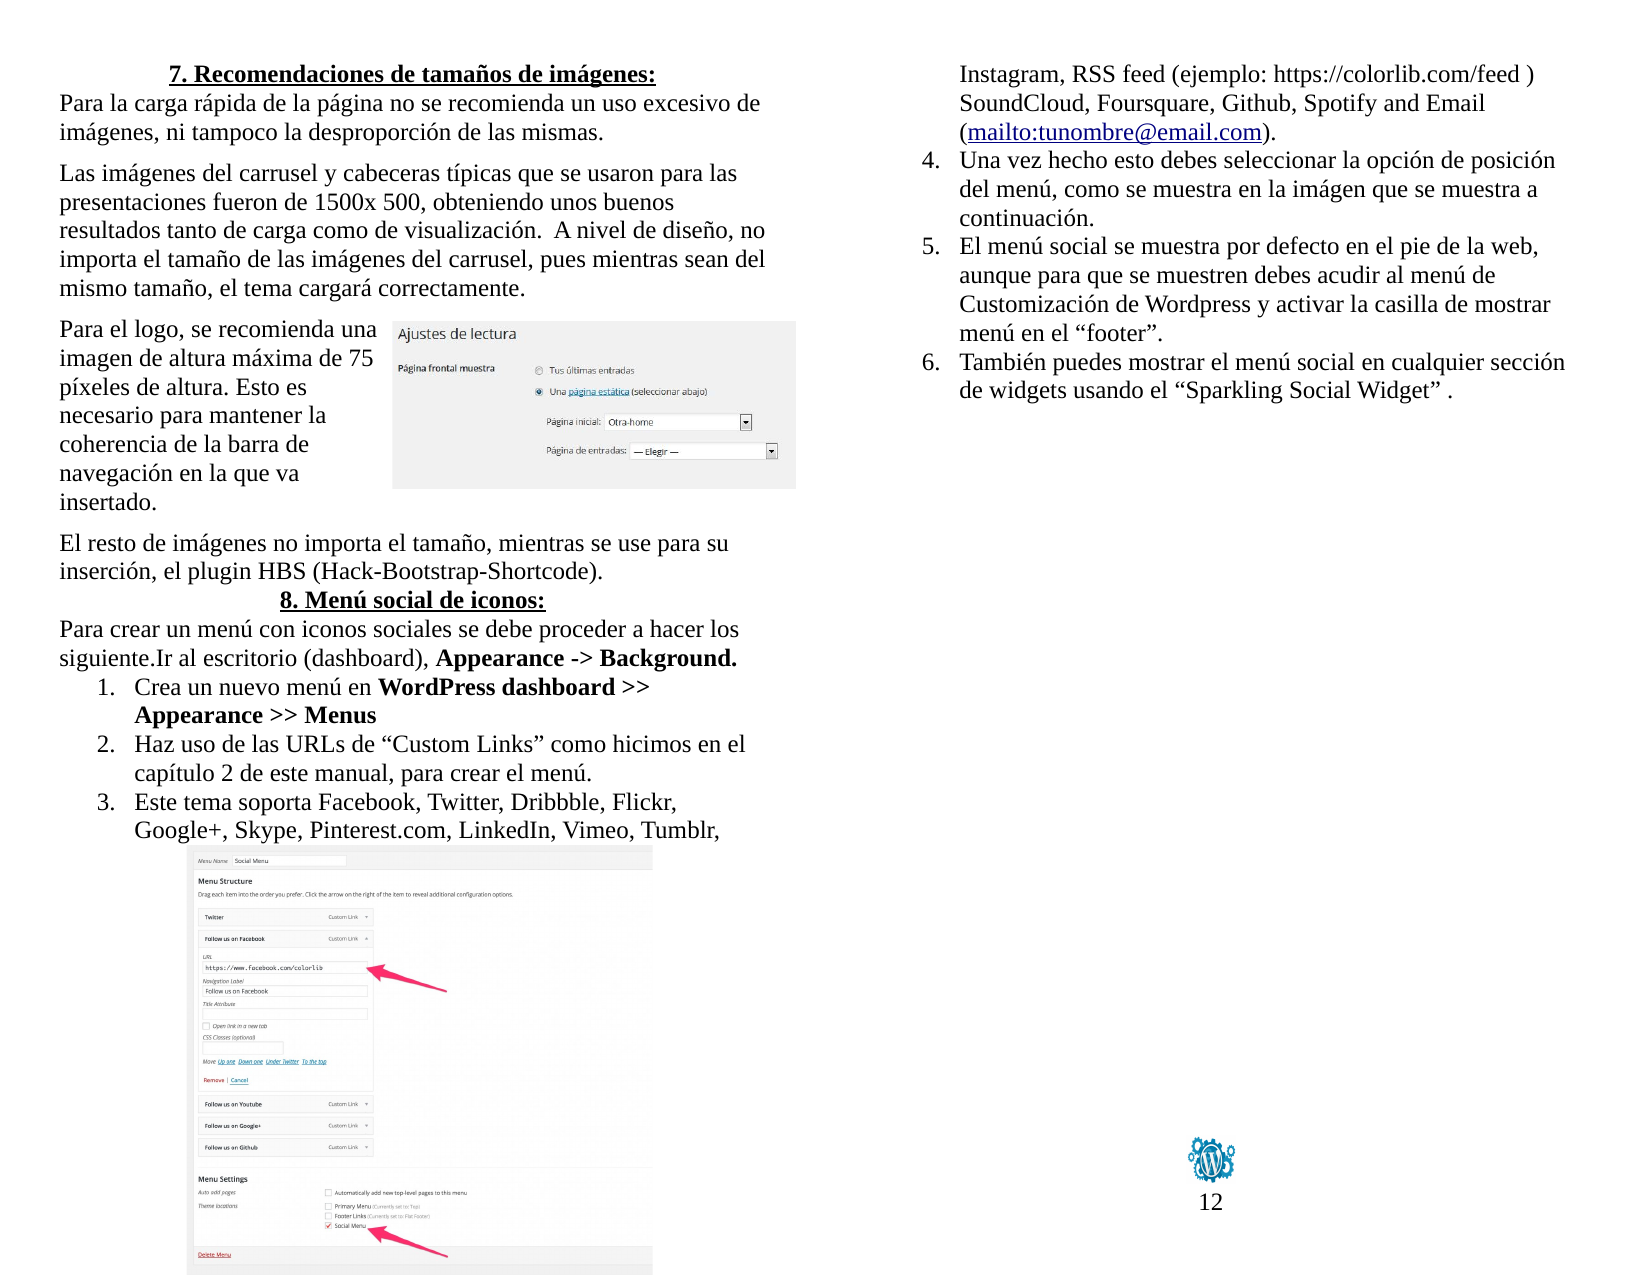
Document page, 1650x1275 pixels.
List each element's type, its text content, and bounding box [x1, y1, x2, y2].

text 8. Menú social de iconos: [59, 585, 766, 614]
list También puedes mostrar el menú social en cualquier sección de widgets usando el “Sparkling Social Widget” . [922, 347, 1591, 404]
text Para crear un menú con iconos sociales se debe proceder a hacer los siguiente.Ir al escritorio (dashboard), Appearance -> Background. [59, 614, 766, 672]
list Haz uso de las URLs de “Custom Links” como hicimos en el capítulo 2 de este manual, para crear el menú. [97, 729, 766, 787]
picture [392, 321, 796, 489]
list Una vez hecho esto debes seleccionar la opción de posición del menú, como se muestra en la imágen que se muestra a continuación. [922, 145, 1591, 232]
list Instagram, RSS feed (ejemplo: https://colorlib.com/feed ) SoundCloud, Foursquare, Github, Spotify and Email (mailto:tunombre@email.com). [922, 59, 1591, 145]
text Las imágenes del carrusel y cabeceras típicas que se usaron para las presentaciones fueron de 1500x 500, obteniendo unos buenos resultados tanto de carga como de visualización. A nivel de diseño, no importa el tamaño de las imágenes del carrusel, pues mientras sean del mismo tamaño, el tema cargará correctamente. [59, 158, 766, 302]
list Crea un nuevo menú en WordPress dashboard >> Appearance >> Menus [97, 672, 766, 729]
text Para la carga rápida de la página no se recomienda un uso excesivo de imágenes, ni tampoco la desproporción de las mismas. [59, 88, 766, 145]
list El menú social se muestra por defecto en el pie de la web, aunque para que se muestren debes acudir al menú de Customización de Wordpress y activar la casilla de mostrar menú en el “footer”. [922, 232, 1591, 347]
text 7. Recomendaciones de tamaños de imágenes: [59, 59, 766, 88]
list Este tema soporta Facebook, Twitter, Dribbble, Flickr, Google+, Skype, Pinterest.com, LinkedIn, Vimeo, Tumblr, [97, 787, 766, 844]
picture [1186, 1135, 1237, 1184]
text Para el logo, se recomienda una imagen de altura máxima de 75 píxeles de altura. Esto es necesario para mantener la coherencia de la barra de navegación en la que va insertado. [59, 314, 766, 515]
text El resto de imágenes no importa el tamaño, mientras se use para su inserción, el plugin HBS (Hack-Bootstrap-Shortcode). [59, 528, 766, 585]
picture [186, 845, 653, 1275]
